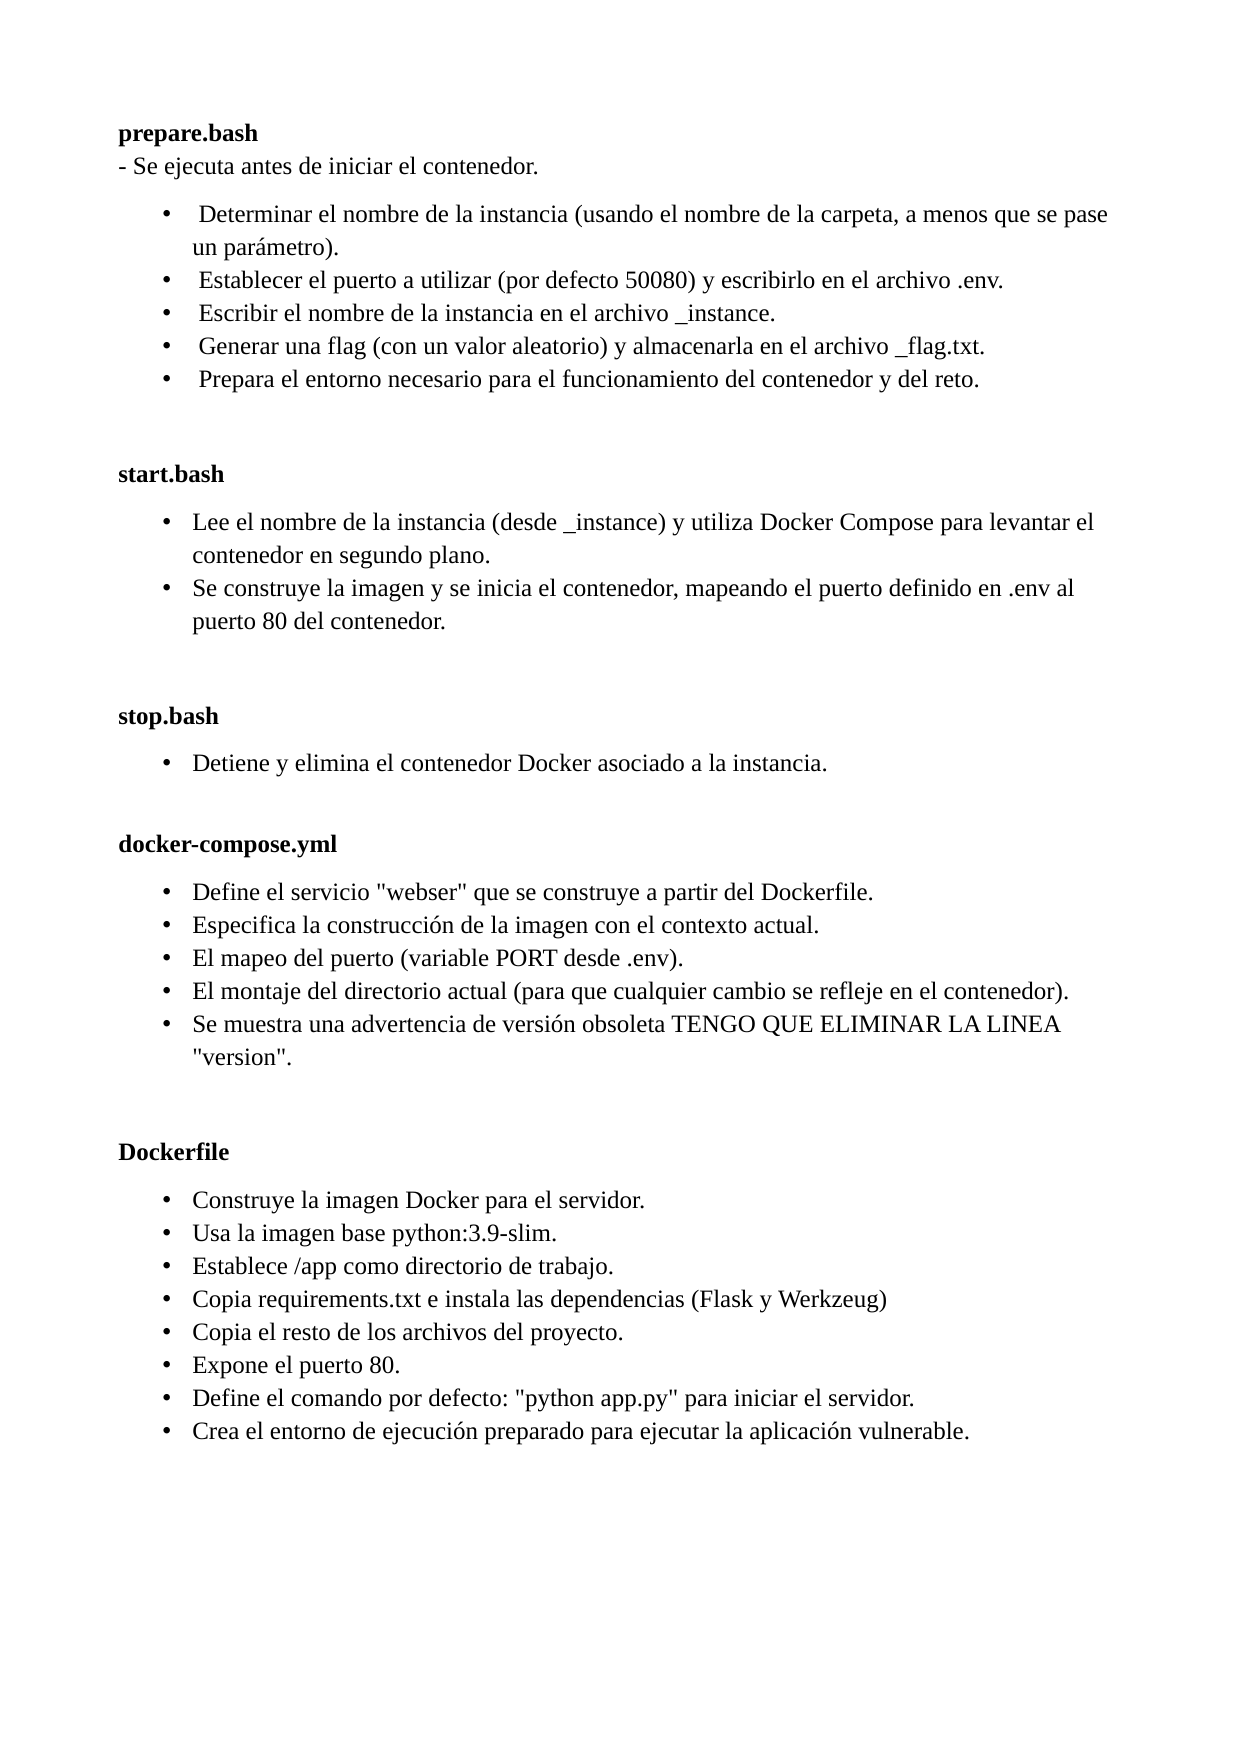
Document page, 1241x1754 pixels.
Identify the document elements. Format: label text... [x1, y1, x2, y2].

list Prepara el entorno necesario para el funcionamiento del contenedor y del reto. [162, 364, 1122, 393]
list Lee el nombre de la instancia (desde _instance) y utiliza Docker Compose para levantar el contenedor en segundo plano. [162, 507, 1122, 568]
text prepare.bash - Se ejecuta antes de iniciar el contenedor. [118, 118, 1122, 180]
list Copia el resto de los archivos del proyecto. [162, 1317, 1122, 1346]
list Define el comando por defecto: "python app.py" para iniciar el servidor. [162, 1383, 1122, 1412]
list Especifica la construcción de la imagen con el contexto actual. [162, 910, 1122, 938]
list Escribir el nombre de la instancia en el archivo _instance. [162, 298, 1122, 327]
list Crea el entorno de ejecución preparado para ejecutar la aplicación vulnerable. [162, 1416, 1122, 1444]
list Define el servicio "webser" que se construye a partir del Dockerfile. [162, 877, 1122, 906]
list Determinar el nombre de la instancia (usando el nombre de la carpeta, a menos que se pase un parámetro). [162, 199, 1122, 261]
text Dockerfile [118, 1137, 1122, 1166]
text docker-compose.yml [118, 829, 1122, 858]
list Establecer el puerto a utilizar (por defecto 50080) y escribirlo en el archivo .env. [162, 265, 1122, 293]
list Expone el puerto 80. [162, 1350, 1122, 1378]
list El montaje del directorio actual (para que cualquier cambio se refleje en el contenedor). [162, 976, 1122, 1004]
list El mapeo del puerto (variable PORT desde .env). [162, 943, 1122, 972]
text start.bash [118, 459, 1122, 488]
list Usa la imagen base python:3.9-slim. [162, 1218, 1122, 1246]
list Generar una flag (con un valor aleatorio) y almacenarla en el archivo _flag.txt. [162, 331, 1122, 359]
list Se muestra una advertencia de versión obsoleta TENGO QUE ELIMINAR LA LINEA "version". [162, 1009, 1122, 1071]
list Detiene y elimina el contenedor Docker asociado a la instancia. [162, 748, 1122, 777]
list Se construye la imagen y se inicia el contenedor, mapeando el puerto definido en .env al puerto 80 del contenedor. [162, 573, 1122, 634]
list Copia requirements.txt e instala las dependencias (Flask y Werkzeug) [162, 1284, 1122, 1312]
text stop.bash [118, 701, 1122, 730]
list Establece /app como directorio de trabajo. [162, 1251, 1122, 1279]
list Construye la imagen Docker para el servidor. [162, 1185, 1122, 1213]
